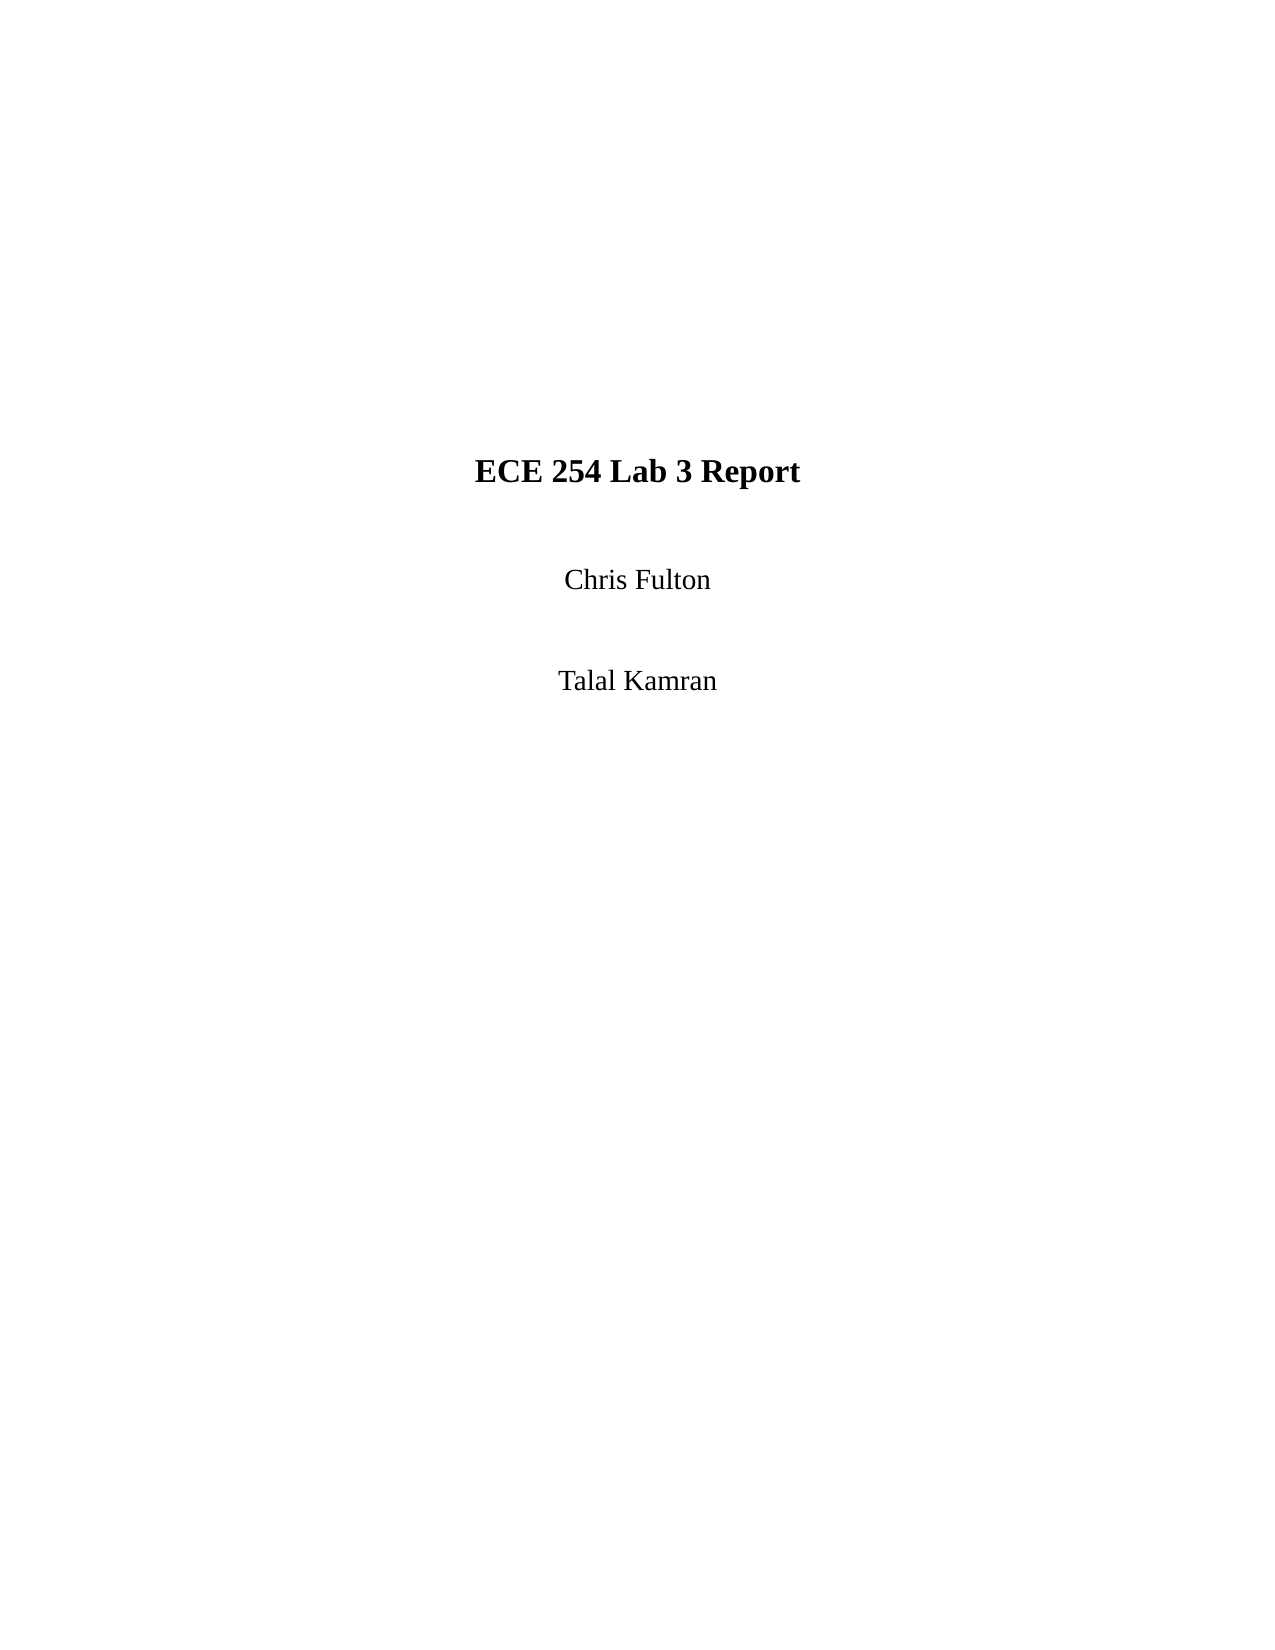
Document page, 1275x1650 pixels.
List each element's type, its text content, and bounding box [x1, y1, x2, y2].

text Chris Fulton [118, 562, 1157, 596]
text Talal Kamran [118, 663, 1157, 697]
text ECE 254 Lab 3 Report [118, 451, 1157, 489]
